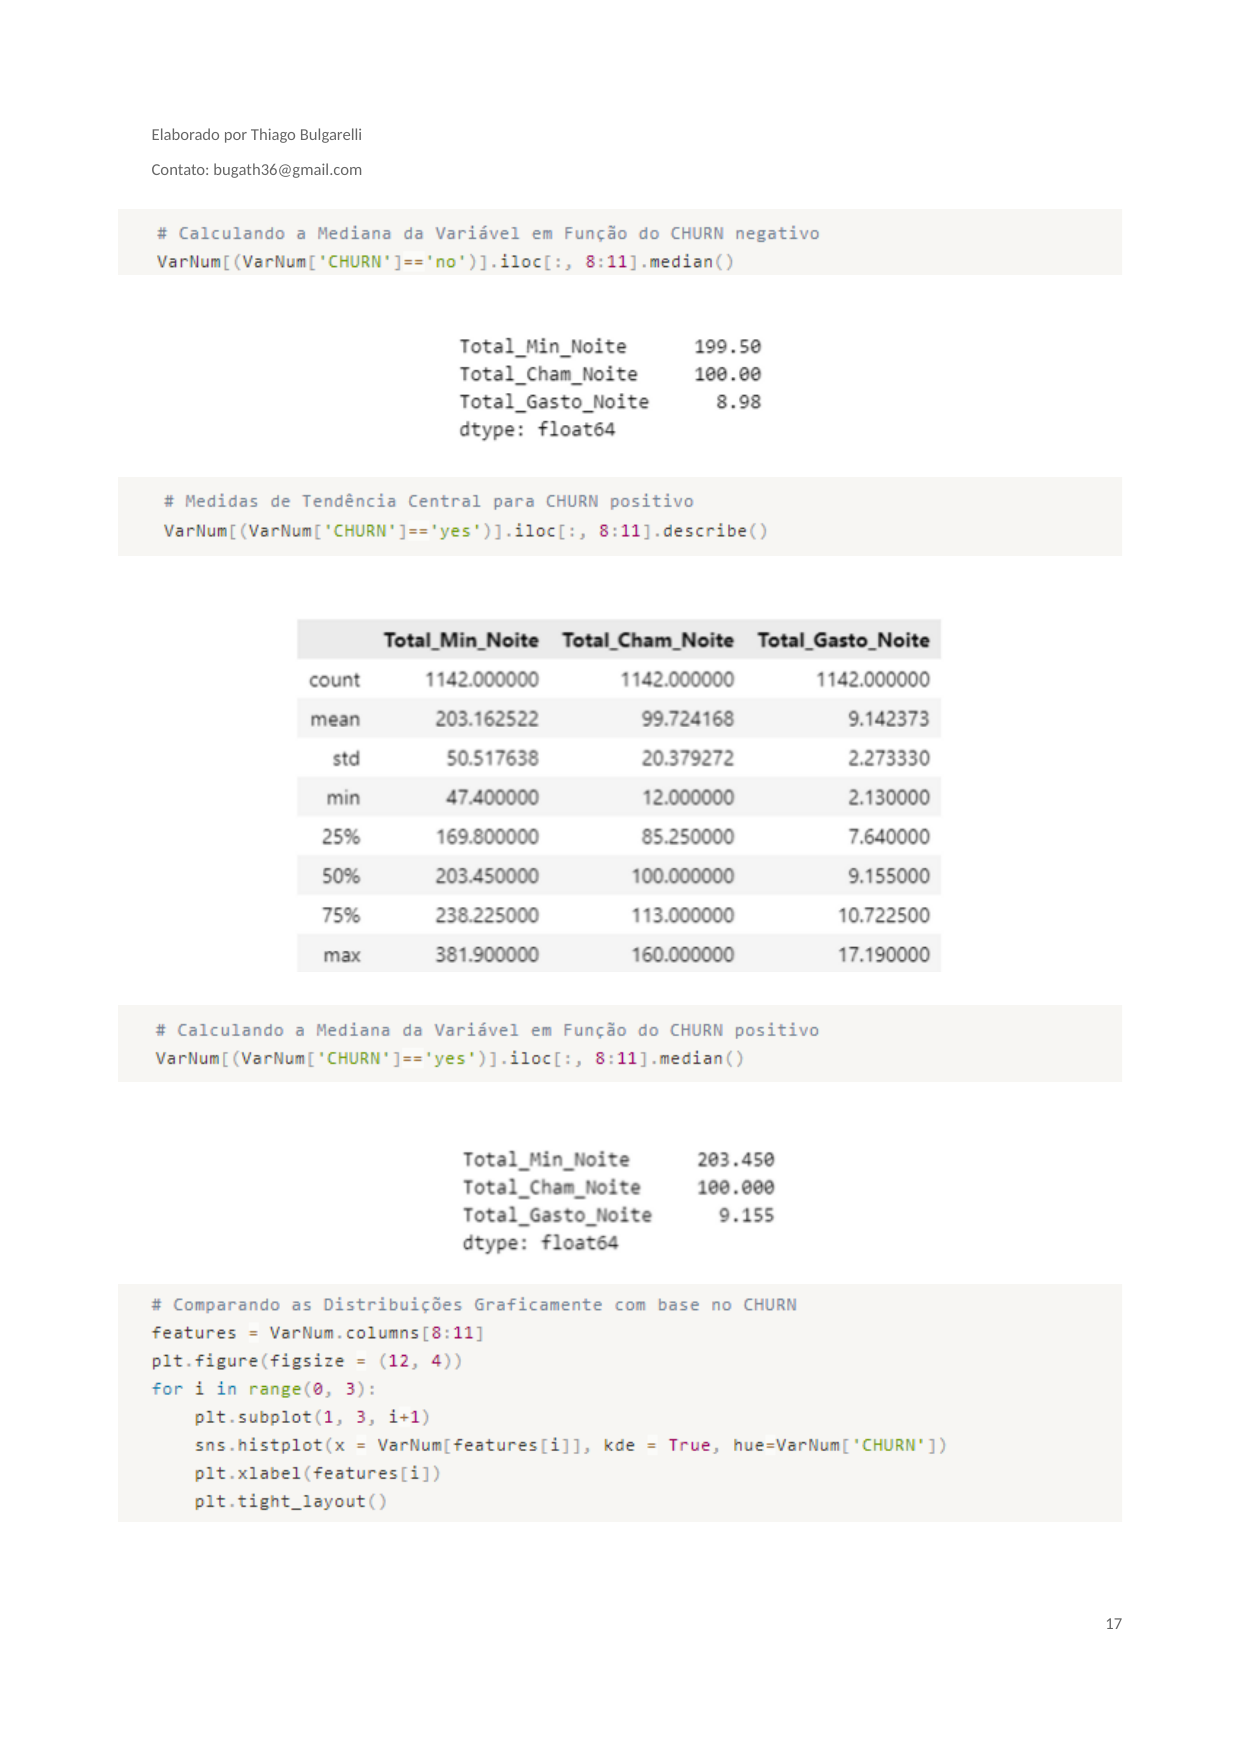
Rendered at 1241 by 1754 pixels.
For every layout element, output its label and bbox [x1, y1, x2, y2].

picture [118, 477, 1123, 556]
picture [287, 609, 953, 972]
picture [451, 1136, 789, 1264]
picture [449, 328, 791, 443]
picture [118, 1284, 1123, 1522]
picture [118, 1005, 1123, 1082]
picture [118, 209, 1123, 275]
